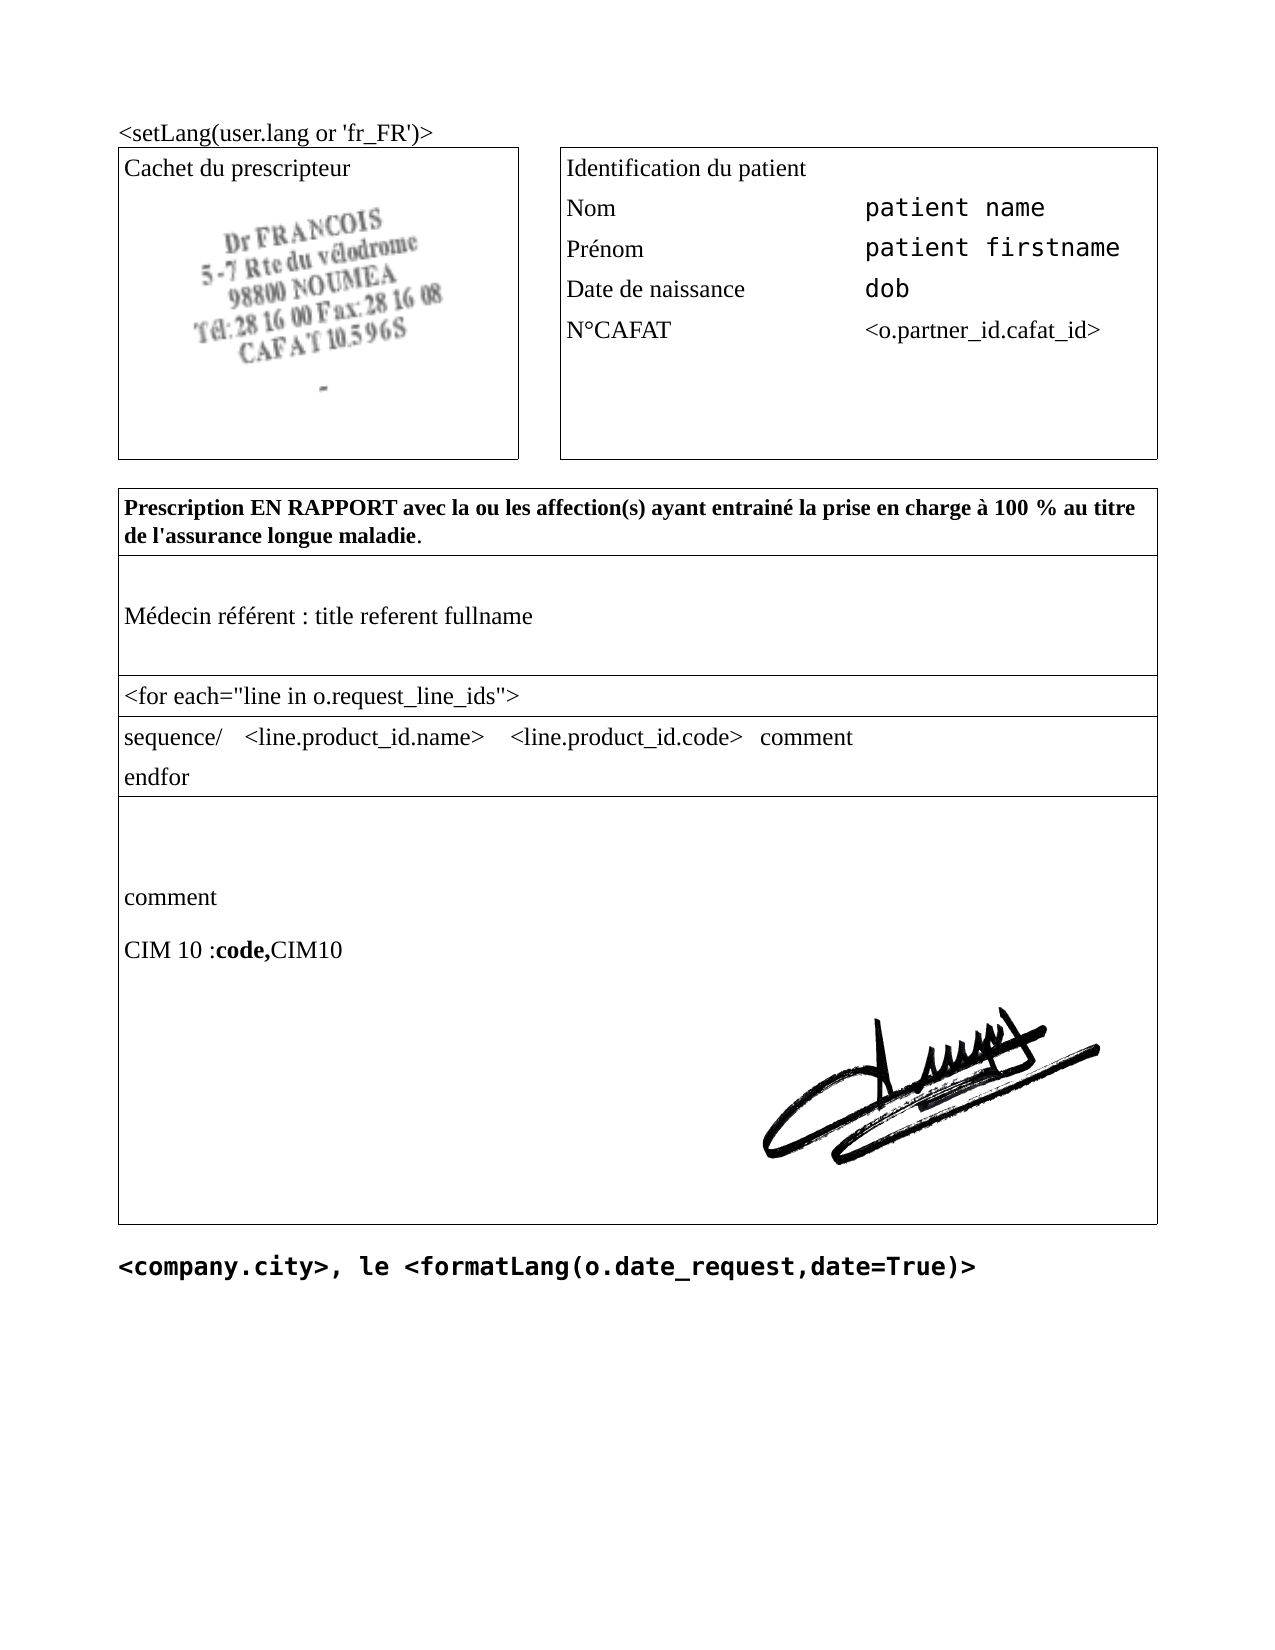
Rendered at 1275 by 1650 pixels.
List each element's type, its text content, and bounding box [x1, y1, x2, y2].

table_header Prescription EN RAPPORT avec la ou les affection(s) ayant entrainé la prise en charge à 100 % au titre de l'assurance longue maladie. [119, 489, 1157, 555]
table_cell [119, 635, 1157, 675]
table_cell [119, 1143, 1157, 1183]
table_cell Prénom [561, 228, 859, 268]
table_cell patient name [859, 187, 1157, 228]
table_cell <o.partner_id.cafat_id> [859, 309, 1157, 459]
table_cell Date de naissance [561, 269, 859, 309]
table_cell [119, 1063, 762, 1103]
table_cell endfor [119, 756, 1157, 796]
table_cell sequence/ [119, 717, 238, 756]
table_cell [1100, 1063, 1157, 1103]
picture [123, 192, 513, 425]
table_cell [119, 837, 1157, 877]
table_cell [1100, 1103, 1157, 1143]
picture [762, 1007, 1100, 1165]
table_header [859, 148, 1157, 187]
table_cell Médecin référent : title referent fullname [119, 595, 1157, 635]
table_cell comment [119, 877, 1157, 929]
text <setLang(user.lang or 'fr_FR')> [118, 118, 1157, 147]
table_cell [119, 1103, 762, 1143]
table_header Identification du patient [561, 148, 859, 187]
table_cell [1100, 1023, 1157, 1063]
table_cell comment [754, 717, 1157, 756]
table_cell [119, 982, 1157, 1022]
table_cell <line.product_id.code> [504, 717, 754, 756]
text <company.city>, le <formatLang(o.date_request,date=True)> [118, 1252, 1157, 1281]
table_cell <line.product_id.name> [239, 717, 504, 756]
table_header [519, 147, 560, 459]
table_cell [119, 187, 518, 459]
table_cell [119, 1183, 1157, 1223]
table_header Cachet du prescripteur [119, 148, 518, 187]
table_cell patient firstname [859, 228, 1157, 268]
table_cell [119, 556, 1157, 595]
table_cell [119, 797, 1157, 837]
table_cell N°CAFAT [561, 309, 859, 459]
table_cell [119, 1023, 762, 1063]
table_cell <for each="line in o.request_line_ids"> [119, 676, 1157, 716]
table_cell dob [859, 269, 1157, 309]
table_cell Nom [561, 187, 859, 228]
table_cell CIM 10 :code,CIM10 [119, 930, 1157, 982]
